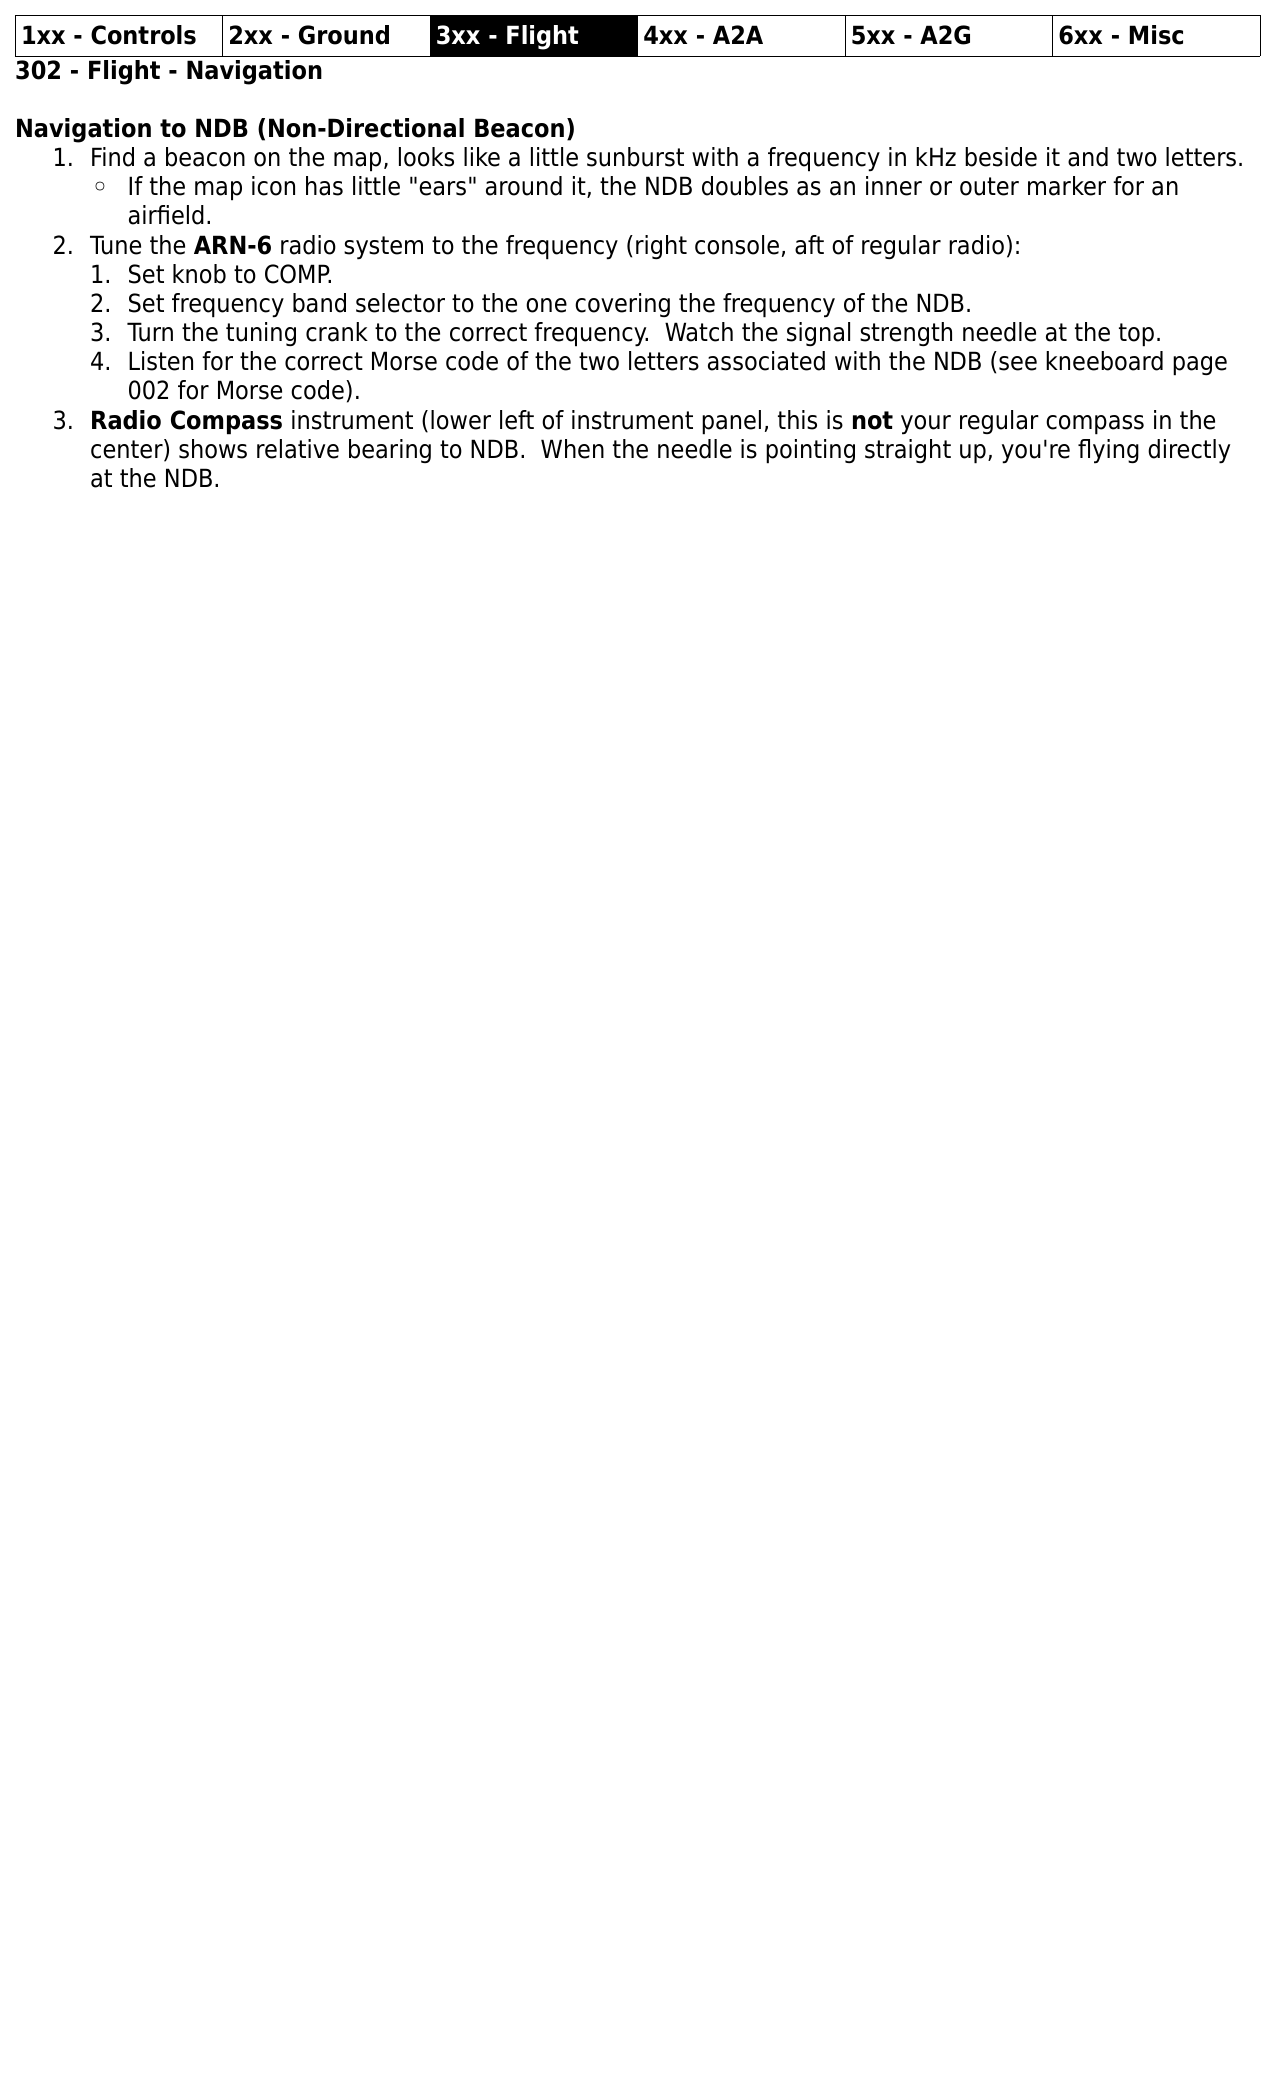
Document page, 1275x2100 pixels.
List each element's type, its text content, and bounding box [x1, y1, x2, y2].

table_header 2xx - Ground [223, 16, 430, 56]
table_header 6xx - Misc [1053, 16, 1260, 56]
list Radio Compass instrument (lower left of instrument panel, this is not your regular compass in the center) shows relative bearing to NDB. When the needle is pointing straight up, you're flying directly at the NDB. [52, 406, 1260, 493]
list Tune the ARN-6 radio system to the frequency (right console, aft of regular radio): [52, 231, 1260, 260]
list Find a beacon on the map, looks like a little sunburst with a frequency in kHz beside it and two letters. [52, 143, 1260, 172]
list Set knob to COMP. [90, 260, 1260, 289]
list Turn the tuning crank to the correct frequency. Watch the signal strength needle at the top. [90, 318, 1260, 347]
text 302 - Flight - Navigation [15, 57, 1260, 85]
table_header 3xx - Flight [431, 16, 637, 56]
table_header 4xx - A2A [638, 16, 845, 56]
text Navigation to NDB (Non-Directional Beacon) [15, 114, 1260, 143]
table_header 5xx - A2G [846, 16, 1052, 56]
list If the map icon has little "ears" around it, the NDB doubles as an inner or outer marker for an airfield. [90, 172, 1260, 231]
list Set frequency band selector to the one covering the frequency of the NDB. [90, 289, 1260, 318]
list Listen for the correct Morse code of the two letters associated with the NDB (see kneeboard page 002 for Morse code). [90, 347, 1260, 406]
table_header 1xx - Controls [16, 16, 222, 56]
